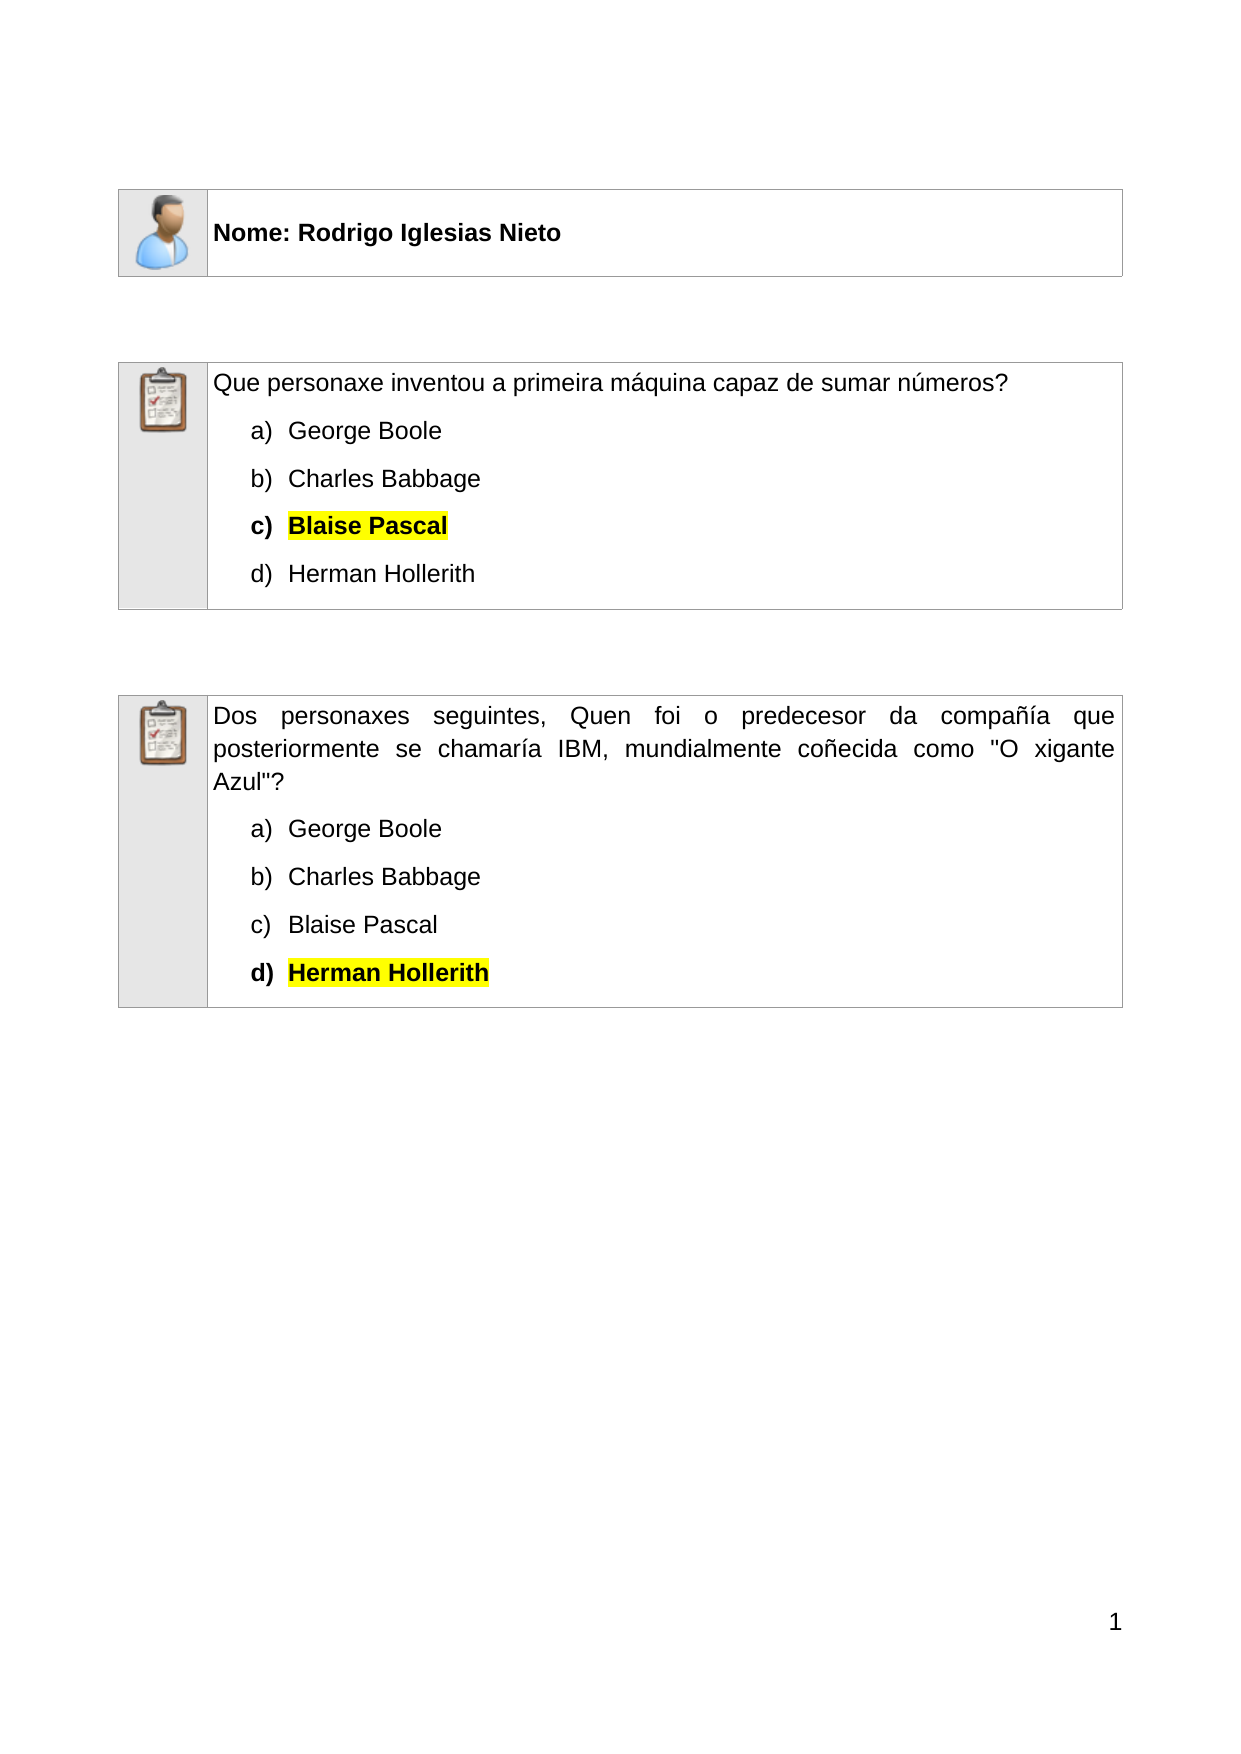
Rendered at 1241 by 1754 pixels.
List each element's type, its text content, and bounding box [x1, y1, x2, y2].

table_header [119, 190, 207, 276]
table_header Nome: Rodrigo Iglesias Nieto [208, 190, 1122, 276]
table_header [119, 363, 207, 608]
table_header Dos personaxes seguintes, Quen foi o predecesor da compañía que posteriormente se chamaría IBM, mundialmente coñecida como "O xigante Azul"? George Boole Charles Babbage Blaise Pascal Herman Hollerith [208, 696, 1122, 1007]
picture [130, 700, 195, 766]
picture [125, 195, 201, 270]
table_header [119, 696, 207, 1007]
picture [130, 367, 195, 433]
table_header Que personaxe inventou a primeira máquina capaz de sumar números? George Boole Charles Babbage Blaise Pascal Herman Hollerith [208, 363, 1122, 608]
